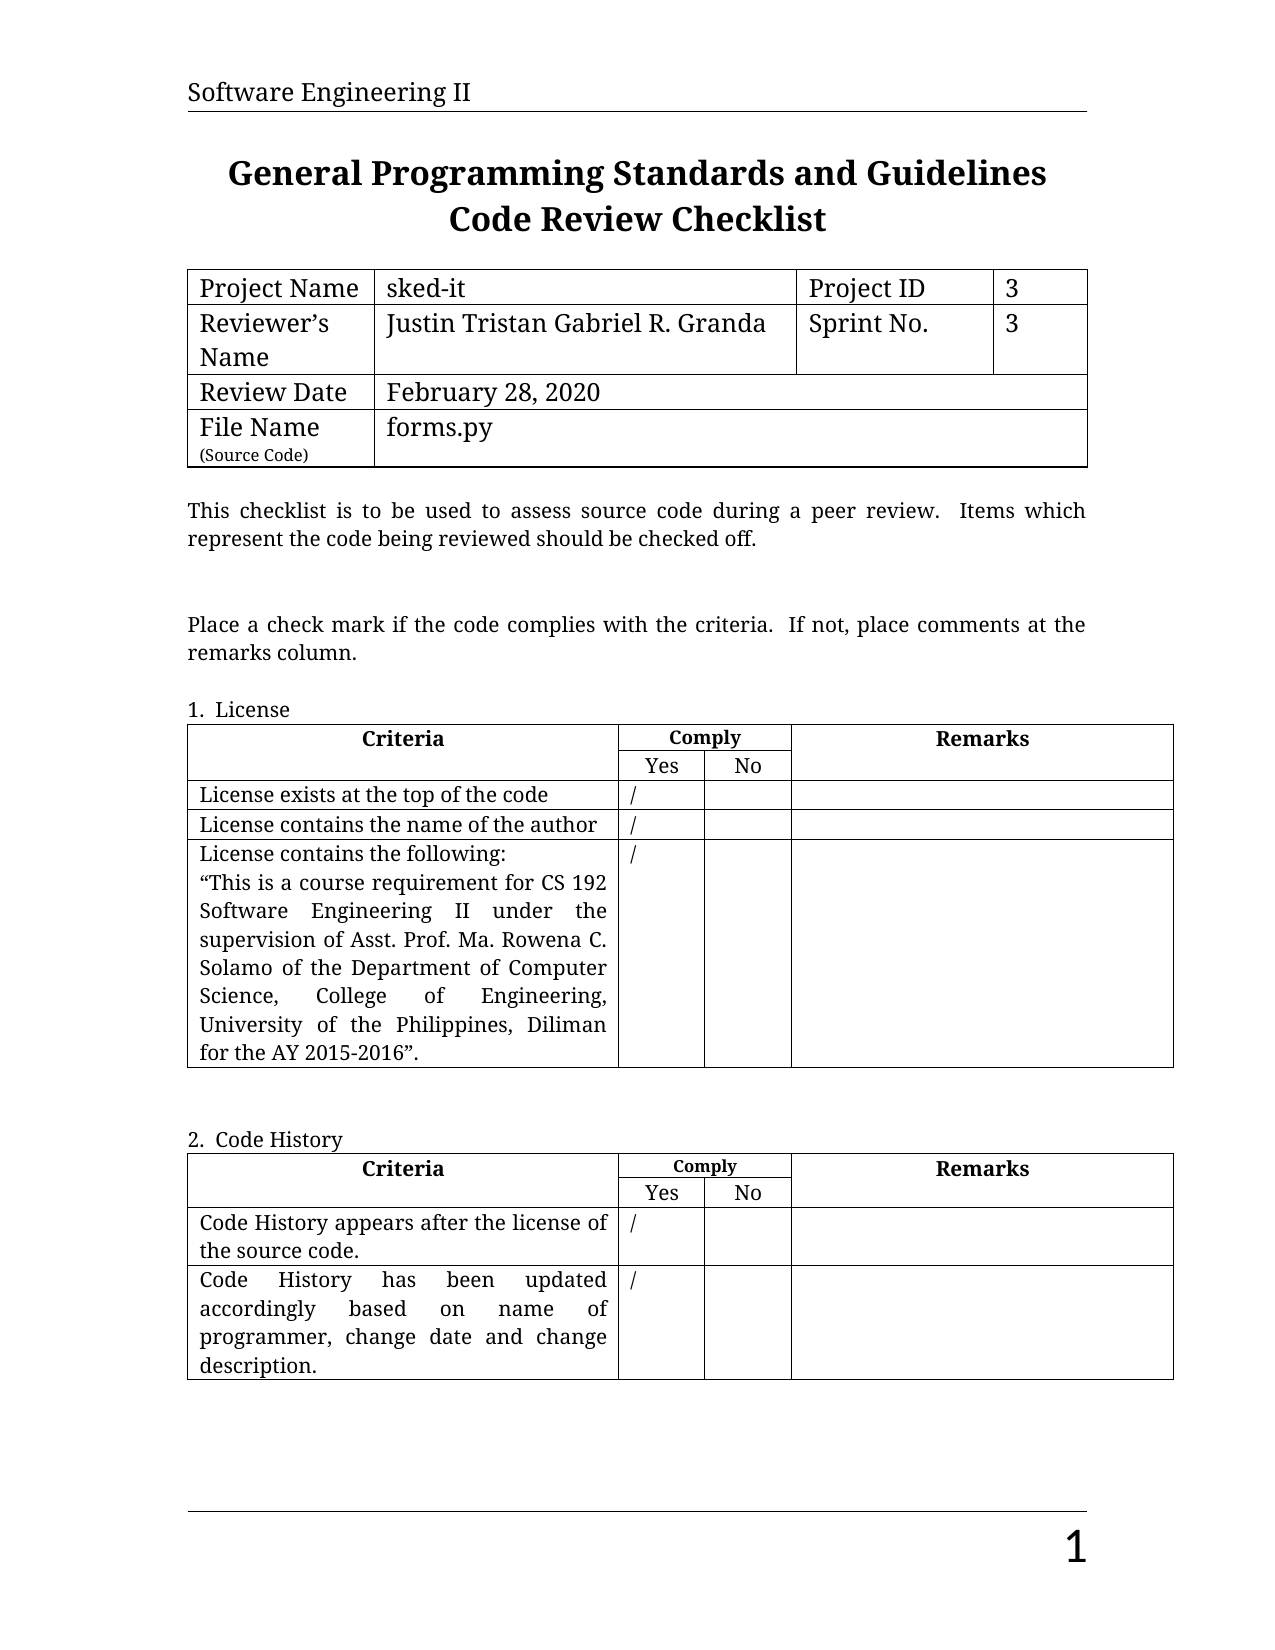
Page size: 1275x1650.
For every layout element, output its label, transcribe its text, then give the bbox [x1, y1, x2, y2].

table_cell Yes [619, 1178, 704, 1207]
table_cell Code History has been updated accordingly based on name of programmer, change date and change description. [188, 1266, 618, 1379]
table_cell License contains the following: “This is a course requirement for CS 192 Software Engineering II under the supervision of Asst. Prof. Ma. Rowena C. Solamo of the Department of Computer Science, College of Engineering, University of the Philippines, Diliman for the AY 2015-2016”. [188, 840, 618, 1067]
table_cell [705, 1208, 791, 1264]
table_cell License exists at the top of the code [188, 781, 618, 809]
table_header Criteria [188, 1154, 618, 1207]
table_cell [792, 781, 1173, 809]
table_cell Justin Tristan Gabriel R. Granda [375, 305, 796, 373]
table_header Criteria [188, 725, 618, 779]
text General Programming Standards and Guidelines Code Review Checklist [187, 150, 1087, 241]
table_cell [705, 1266, 791, 1379]
table_header 3 [994, 270, 1087, 304]
table_cell Code History appears after the license of the source code. [188, 1208, 618, 1264]
table_cell [705, 840, 791, 1067]
table_cell 3 [994, 305, 1087, 373]
table_header Comply [619, 725, 791, 750]
table_header sked-it [375, 270, 796, 304]
table_cell [792, 810, 1173, 838]
table_cell Sprint No. [797, 305, 993, 373]
text 1. License [187, 695, 1087, 723]
table_cell forms.py [375, 410, 1087, 466]
text Place a check mark if the code complies with the criteria. If not, place comments at the remarks column. [187, 610, 1087, 667]
table_cell License contains the name of the author [188, 810, 618, 838]
table_cell / [619, 781, 704, 809]
table_cell No [705, 751, 791, 779]
text 2. Code History [187, 1125, 1087, 1153]
table_cell [705, 781, 791, 809]
table_cell Yes [619, 751, 704, 779]
table_cell / [619, 1266, 704, 1379]
text This checklist is to be used to assess source code during a peer review. Items which represent the code being reviewed should be checked off. [187, 496, 1087, 553]
table_cell No [705, 1178, 791, 1207]
table_header Remarks [792, 725, 1173, 779]
table_cell [792, 840, 1173, 1067]
table_cell Review Date [188, 375, 374, 409]
table_header Comply [619, 1154, 791, 1177]
table_cell Reviewer’s Name [188, 305, 374, 373]
table_cell [792, 1208, 1173, 1264]
table_cell / [619, 810, 704, 838]
table_header Project Name [188, 270, 374, 304]
table_cell [705, 810, 791, 838]
table_cell File Name (Source Code) [188, 410, 374, 466]
table_header Remarks [792, 1154, 1173, 1207]
table_header Project ID [797, 270, 993, 304]
table_cell [792, 1266, 1173, 1379]
table_cell February 28, 2020 [375, 375, 1087, 409]
table_cell / [619, 1208, 704, 1264]
table_cell / [619, 840, 704, 1067]
